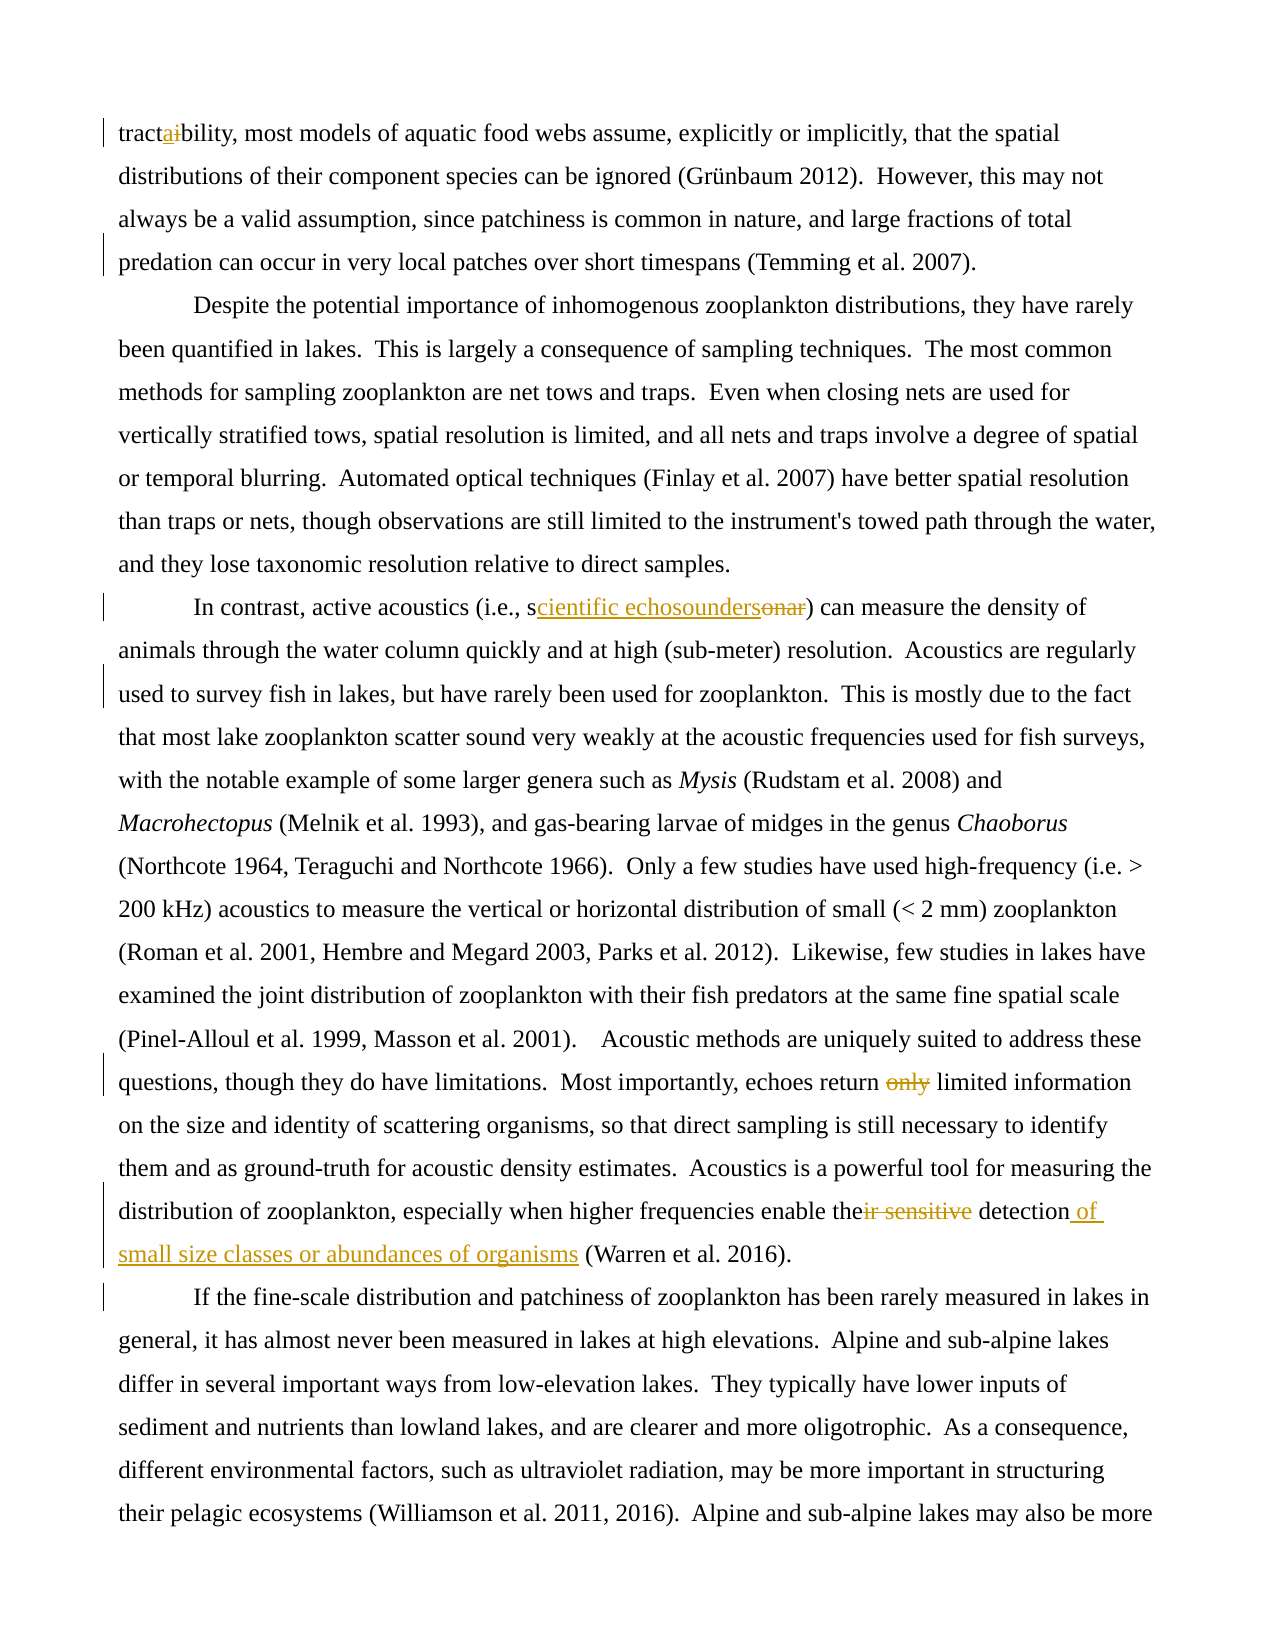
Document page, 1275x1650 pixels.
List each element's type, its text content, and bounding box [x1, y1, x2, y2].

text If the fine-scale distribution and patchiness of zooplankton has been rarely measured in lakes in general, it has almost never been measured in lakes at high elevations. Alpine and sub-alpine lakes differ in several important ways from low-elevation lakes. They typically have lower inputs of sediment and nutrients than lowland lakes, and are clearer and more oligotrophic. As a consequence, different environmental factors, such as ultraviolet radiation, may be more important in structuring their pelagic ecosystems (Williamson et al. 2011, 2016)⁠. Alpine and sub-alpine lakes may also be more [118, 1282, 1157, 1527]
text Zooplankton play a number of important roles in lake ecosystems. They exert influence on water clarity and nutrient cycling through grazing on primary production. They are also the conduit through which primary production reaches larger predators such as fish, which are often of commercial, recreational, and cultural importance for humans. For the sake of conceptual clarity or computational tractability, most models of aquatic food webs assume, explicitly or implicitly, that the spatial distributions of their component species can be ignored (Grünbaum 2012)⁠. However, this may not always be a valid assumption, since patchiness is common in nature, and large fractions of total predation can occur in very local patches over short timespans (Temming et al. 2007)⁠. [118, 118, 1157, 276]
text Despite the potential importance of inhomogenous zooplankton distributions, they have rarely been quantified in lakes. This is largely a consequence of sampling techniques. The most common methods for sampling zooplankton are net tows and traps. Even when closing nets are used for vertically stratified tows, spatial resolution is limited, and all nets and traps involve a degree of spatial or temporal blurring. Automated optical techniques (Finlay et al. 2007)⁠ have better spatial resolution than traps or nets, though observations are still limited to the instrument's towed path through the water, and they lose taxonomic resolution relative to direct samples. [118, 291, 1157, 578]
text In contrast, active acoustics (i.e., scientific echosounders) can measure the density of animals through the water column quickly and at high (sub-meter) resolution. Acoustics are regularly used to survey fish in lakes, but have rarely been used for zooplankton. This is mostly due to the fact that most lake zooplankton scatter sound very weakly at the acoustic frequencies used for fish surveys, with the notable example of some larger genera such as Mysis (Rudstam et al. 2008)⁠ and Macrohectopus (Melnik et al. 1993)⁠, and gas-bearing larvae of midges in the genus Chaoborus (Northcote 1964, Teraguchi and Northcote 1966)⁠. Only a few studies have used high-frequency (i.e. > 200 kHz) acoustics to measure the vertical or horizontal distribution of small (< 2 mm) zooplankton (Roman et al. 2001, Hembre and Megard 2003, Parks et al. 2012)⁠. Likewise, few studies in lakes have examined the joint distribution of zooplankton with their fish predators at the same fine spatial scale (Pinel-Alloul et al. 1999, Masson et al. 2001)⁠. Acoustic methods are uniquely suited to address these questions, though they do have limitations. Most importantly, echoes return limited information on the size and identity of scattering organisms, so that direct sampling is still necessary to identify them and as ground-truth for acoustic density estimates. Acoustics is a powerful tool for measuring the distribution of zooplankton, especially when higher frequencies enable the detection of small size classes or abundances of organisms (Warren et al. 2016)⁠. [118, 592, 1157, 1268]
